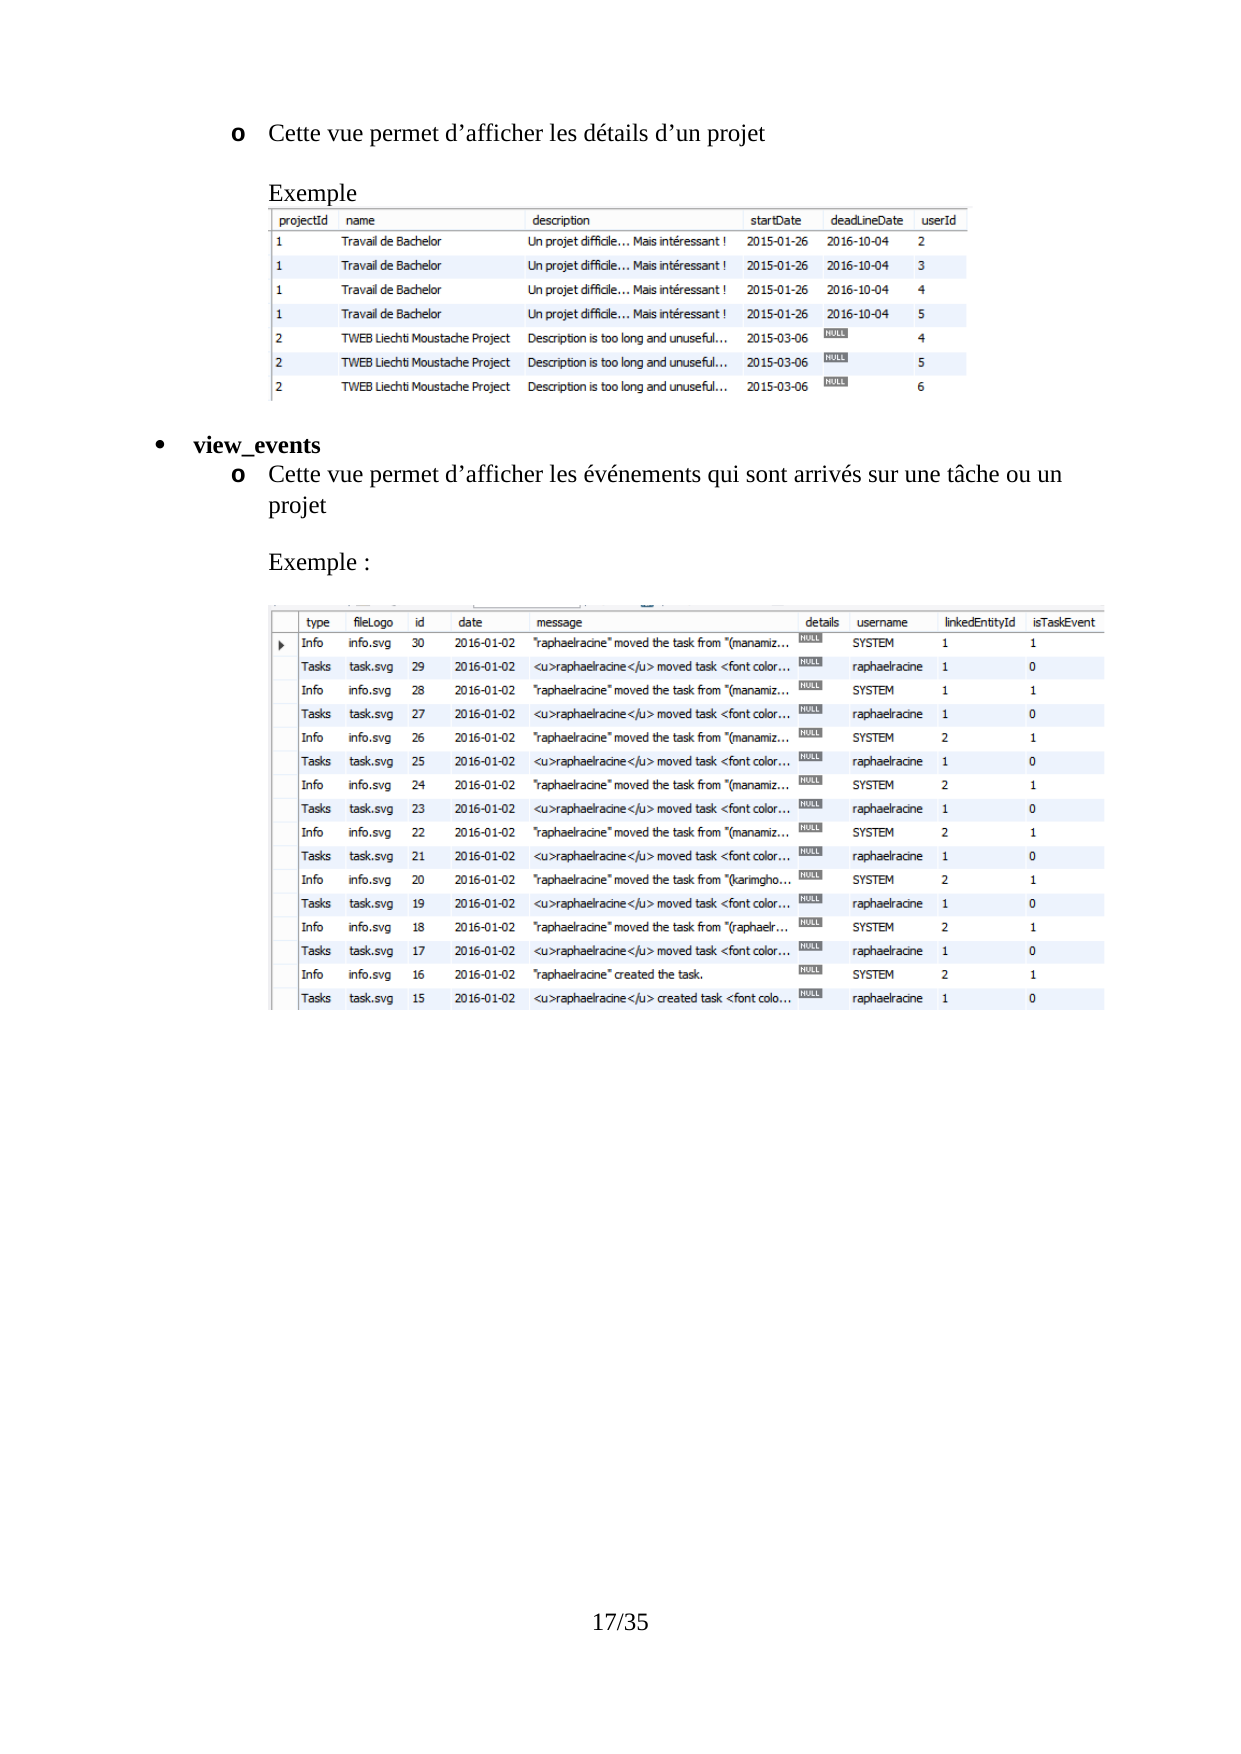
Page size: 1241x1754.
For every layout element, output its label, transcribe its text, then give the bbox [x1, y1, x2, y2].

list Exemple : [268, 547, 1122, 576]
picture [268, 206, 973, 402]
list Cette vue permet d’afficher les détails d’un projet [231, 118, 1122, 149]
list view_events [156, 430, 1122, 459]
picture [268, 605, 1105, 1010]
list Exemple [268, 178, 1122, 206]
list Cette vue permet d’afficher les événements qui sont arrivés sur une tâche ou un projet [231, 459, 1122, 519]
